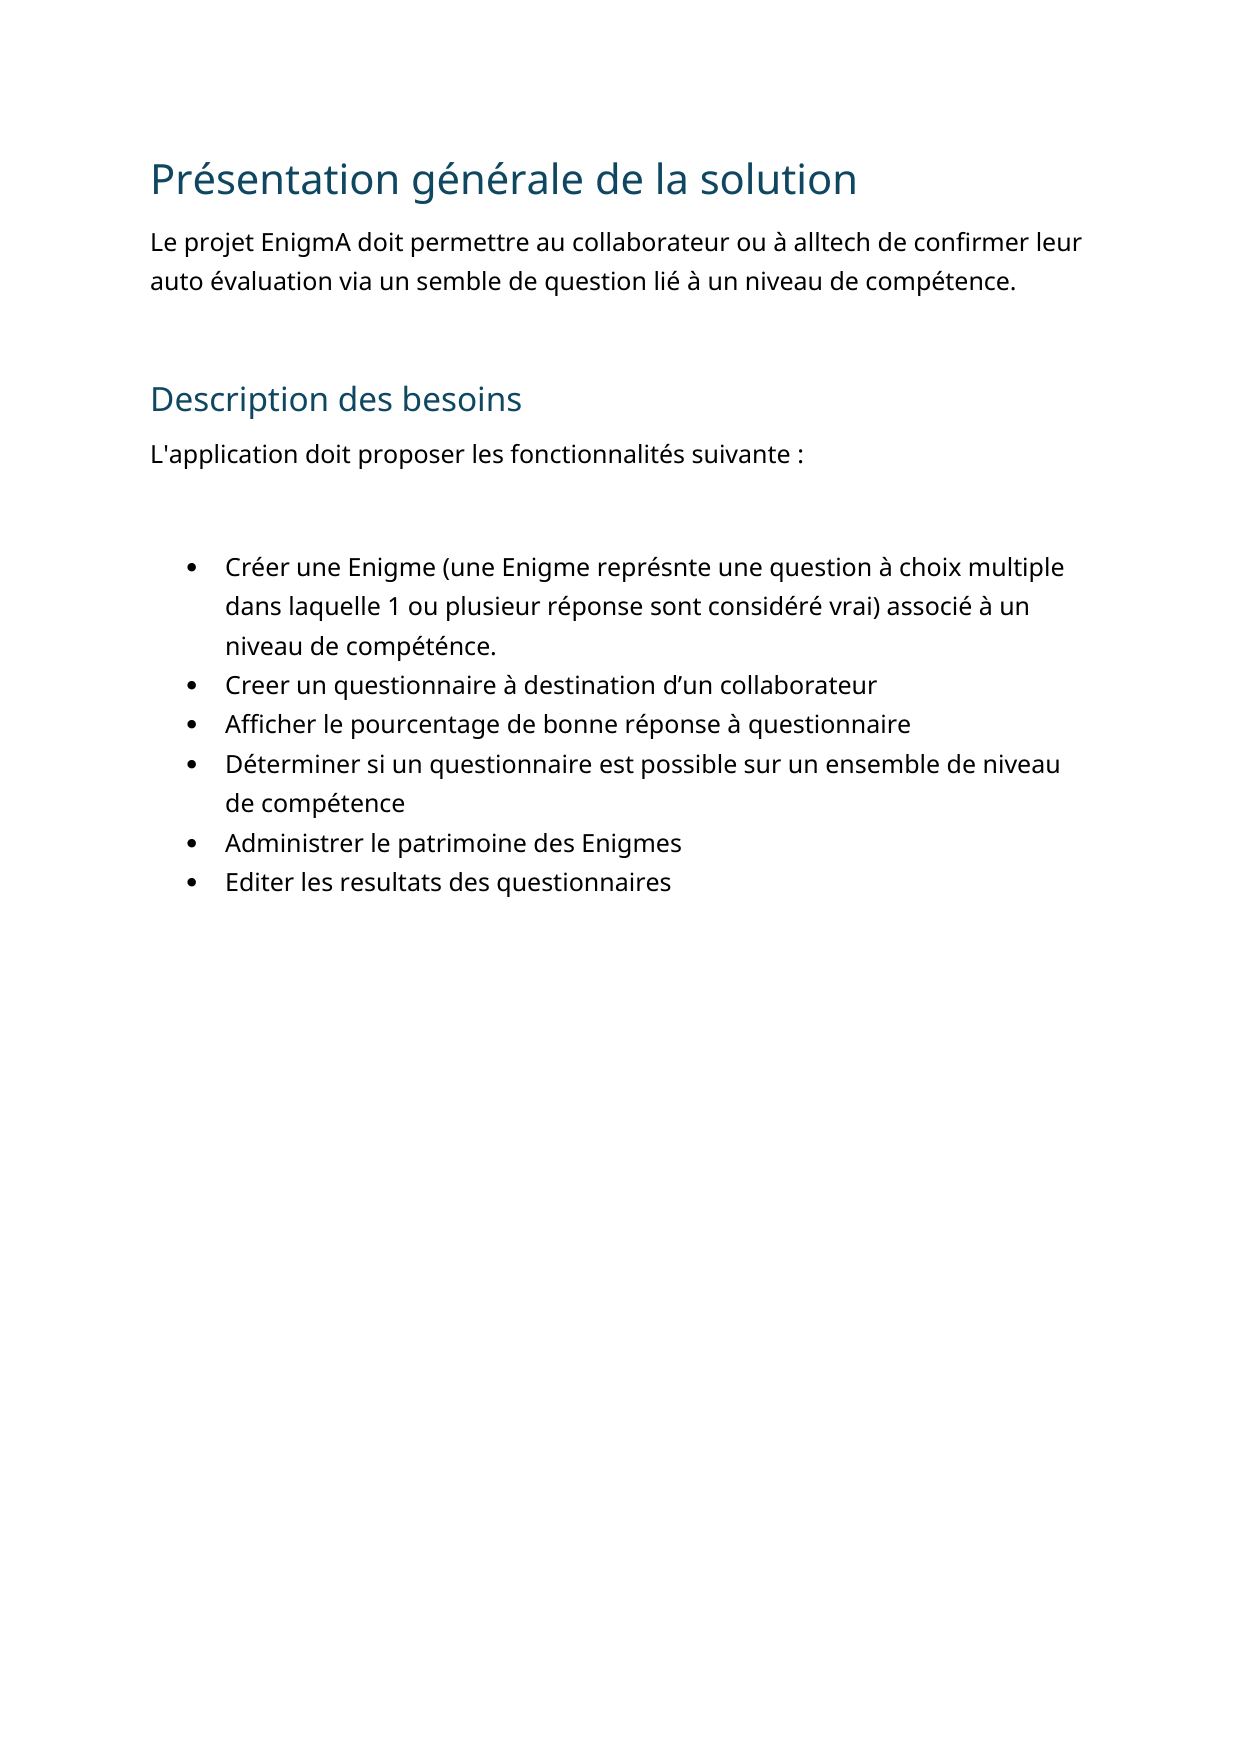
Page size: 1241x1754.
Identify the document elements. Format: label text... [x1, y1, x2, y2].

subtitle Présentation générale de la solution [150, 150, 1090, 207]
list Creer un questionnaire à destination d’un collaborateur [187, 668, 1090, 702]
list Editer les resultats des questionnaires [187, 865, 1090, 899]
text Le projet EnigmA doit permettre au collaborateur ou à alltech de confirmer leur auto évaluation via un semble de question lié à un niveau de compétence. [150, 224, 1090, 298]
list Créer une Enigme (une Enigme représnte une question à choix multiple dans laquelle 1 ou plusieur réponse sont considéré vrai) associé à un niveau de compéténce. [187, 549, 1090, 662]
list Afficher le pourcentage de bonne réponse à questionnaire [187, 707, 1090, 741]
list Administrer le patrimoine des Enigmes [187, 826, 1090, 859]
list Déterminer si un questionnaire est possible sur un ensemble de niveau de compétence [187, 747, 1090, 820]
text L'application doit proposer les fonctionnalités suivante : [150, 437, 1090, 471]
subtitle Description des besoins [150, 376, 1090, 421]
